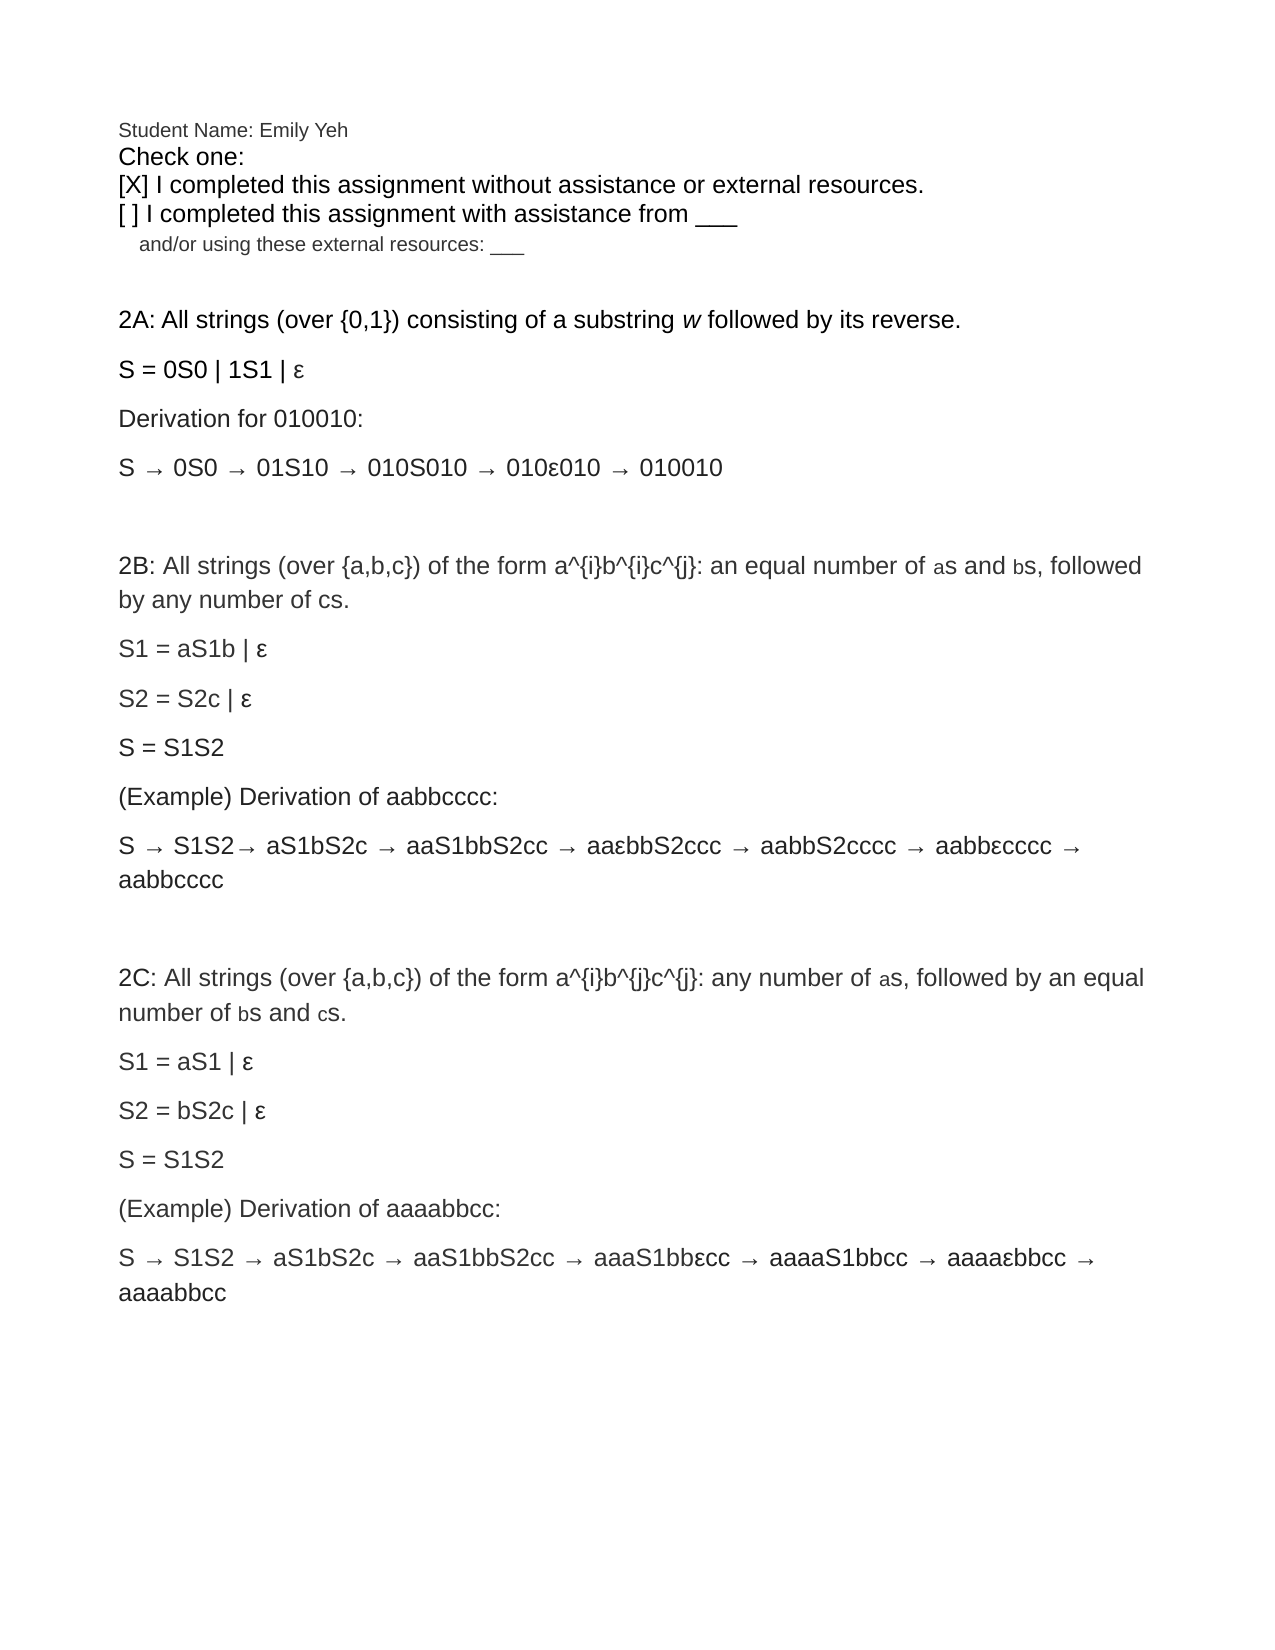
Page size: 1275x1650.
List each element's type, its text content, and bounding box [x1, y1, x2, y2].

text S → S1S2→ aS1bS2c → aaS1bbS2cc → aaεbbS2ccc → aabbS2cccc → aabbεcccc → aabbcccc [118, 831, 1157, 894]
text S = S1S2 [118, 1145, 1157, 1174]
text S1 = aS1b | ε [118, 634, 1157, 663]
text S1 = aS1 | ε [118, 1047, 1157, 1076]
text 2A: All strings (over {0,1}) consisting of a substring w followed by its reverse. [118, 306, 1157, 334]
text (Example) Derivation of aaaabbcc: [118, 1194, 1157, 1223]
text [X] I completed this assignment without assistance or external resources. [118, 170, 1157, 199]
text S → S1S2 → aS1bS2c → aaS1bbS2cc → aaaS1bbεcc → aaaaS1bbcc → aaaaεbbcc → aaaabbcc [118, 1243, 1157, 1307]
text Student Name: Emily Yeh [118, 118, 1157, 141]
text (Example) Derivation of aabbcccc: [118, 782, 1157, 810]
text S = S1S2 [118, 733, 1157, 761]
text and/or using these external resources: ___ [118, 228, 1157, 256]
text S → 0S0 → 01S10 → 010S010 → 010ε010 → 010010 [118, 453, 1157, 482]
text S2 = S2c | ε [118, 683, 1157, 712]
text 2B: All strings (over {a,b,c}) of the form a^{i}b^{i}c^{j}: an equal number of as and bs, followed by any number of cs. [118, 551, 1157, 614]
text S2 = bS2c | ε [118, 1096, 1157, 1125]
text Check one: [118, 141, 1157, 170]
text 2C: All strings (over {a,b,c}) of the form a^{i}b^{j}c^{j}: any number of as, followed by an equal number of bs and cs. [118, 963, 1157, 1027]
text S = 0S0 | 1S1 | ε [118, 354, 1157, 383]
text Derivation for 010010: [118, 404, 1157, 432]
text [ ] I completed this assignment with assistance from ___ [118, 199, 1157, 228]
